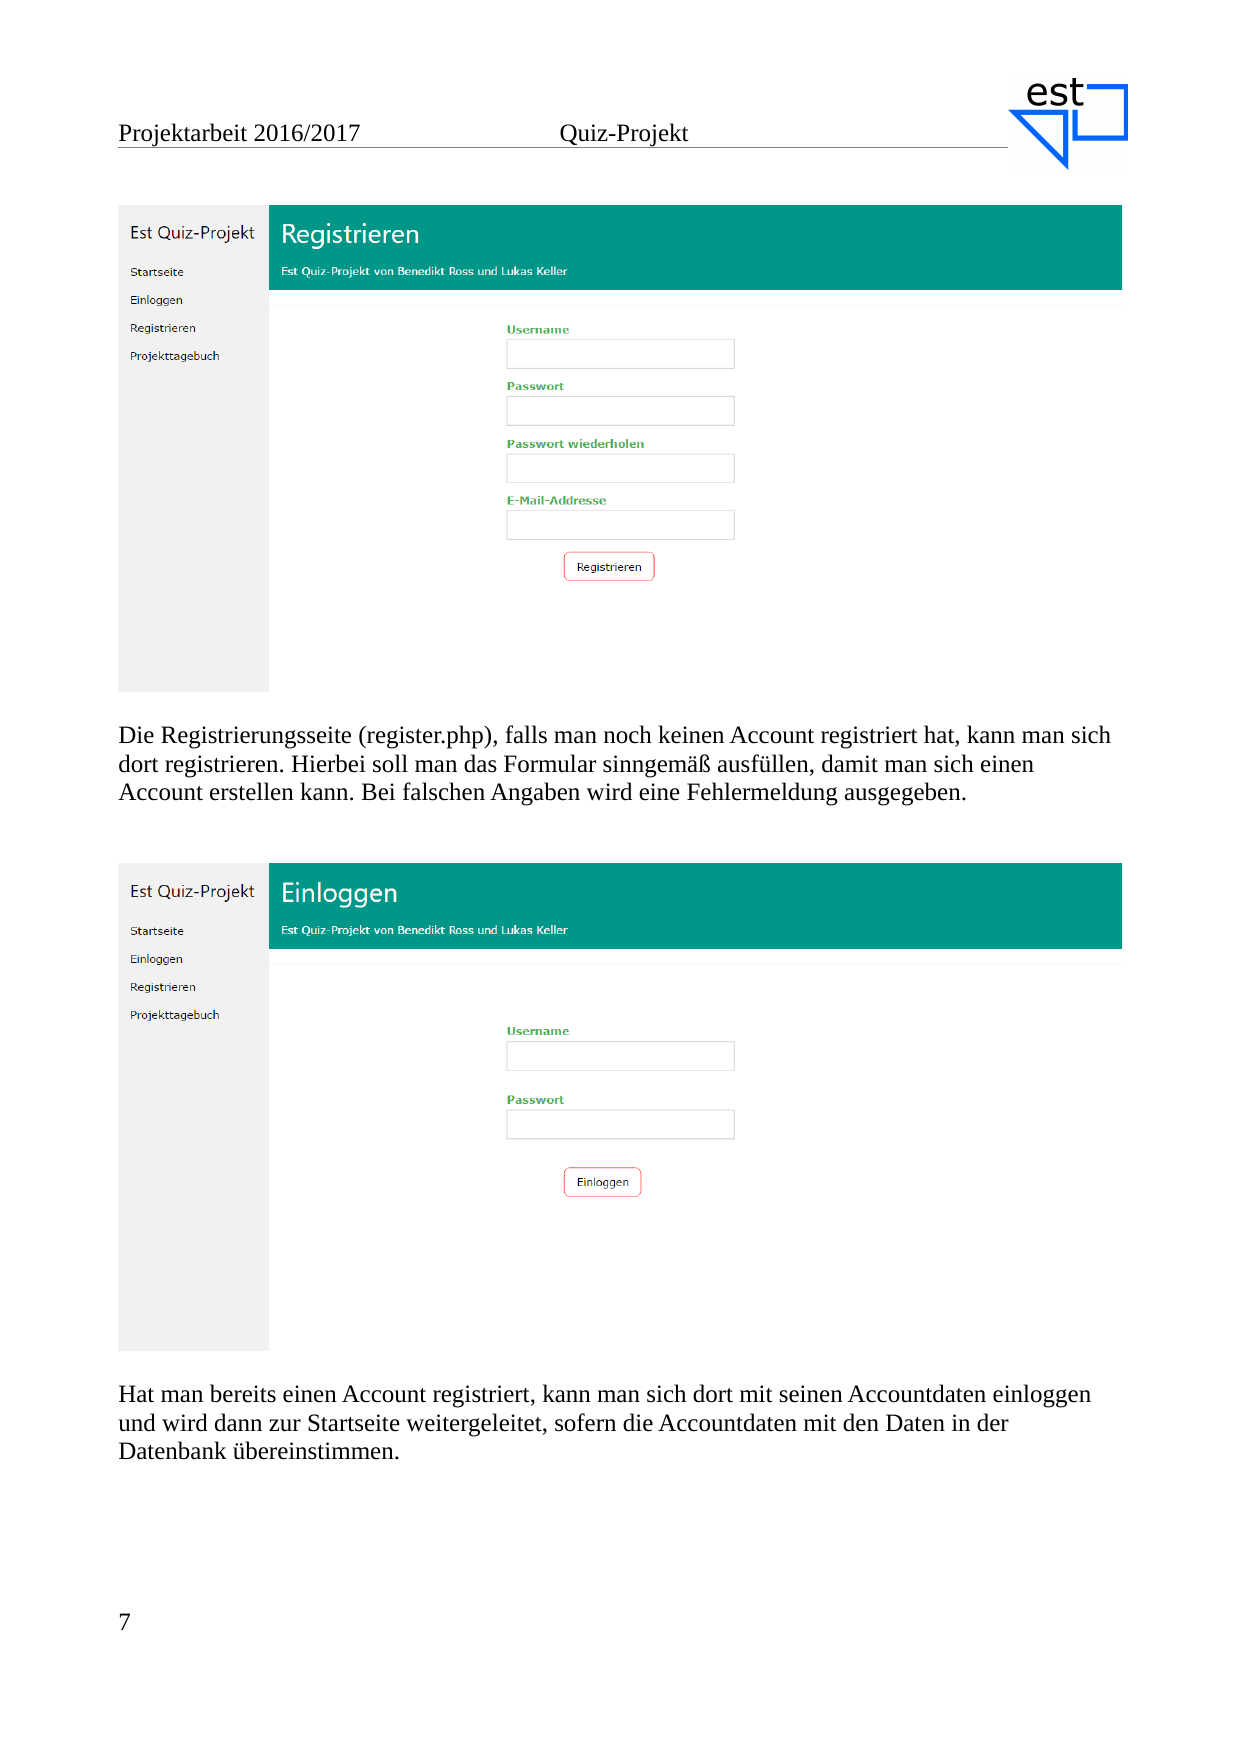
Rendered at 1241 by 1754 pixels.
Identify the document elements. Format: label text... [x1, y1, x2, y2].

picture [118, 863, 1123, 1351]
text Die Registrierungsseite (register.php), falls man noch keinen Account registriert hat, kann man sich dort registrieren. Hierbei soll man das Formular sinngemäß ausfüllen, damit man sich einen Account erstellen kann. Bei falschen Angaben wird eine Fehlermeldung ausgegeben. [118, 720, 1122, 806]
text Hat man bereits einen Account registriert, kann man sich dort mit seinen Accountdaten einloggen und wird dann zur Startseite weitergeleitet, sofern die Accountdaten mit den Daten in der Datenbank übereinstimmen. [118, 1379, 1122, 1465]
picture [1008, 78, 1128, 170]
picture [118, 205, 1123, 692]
